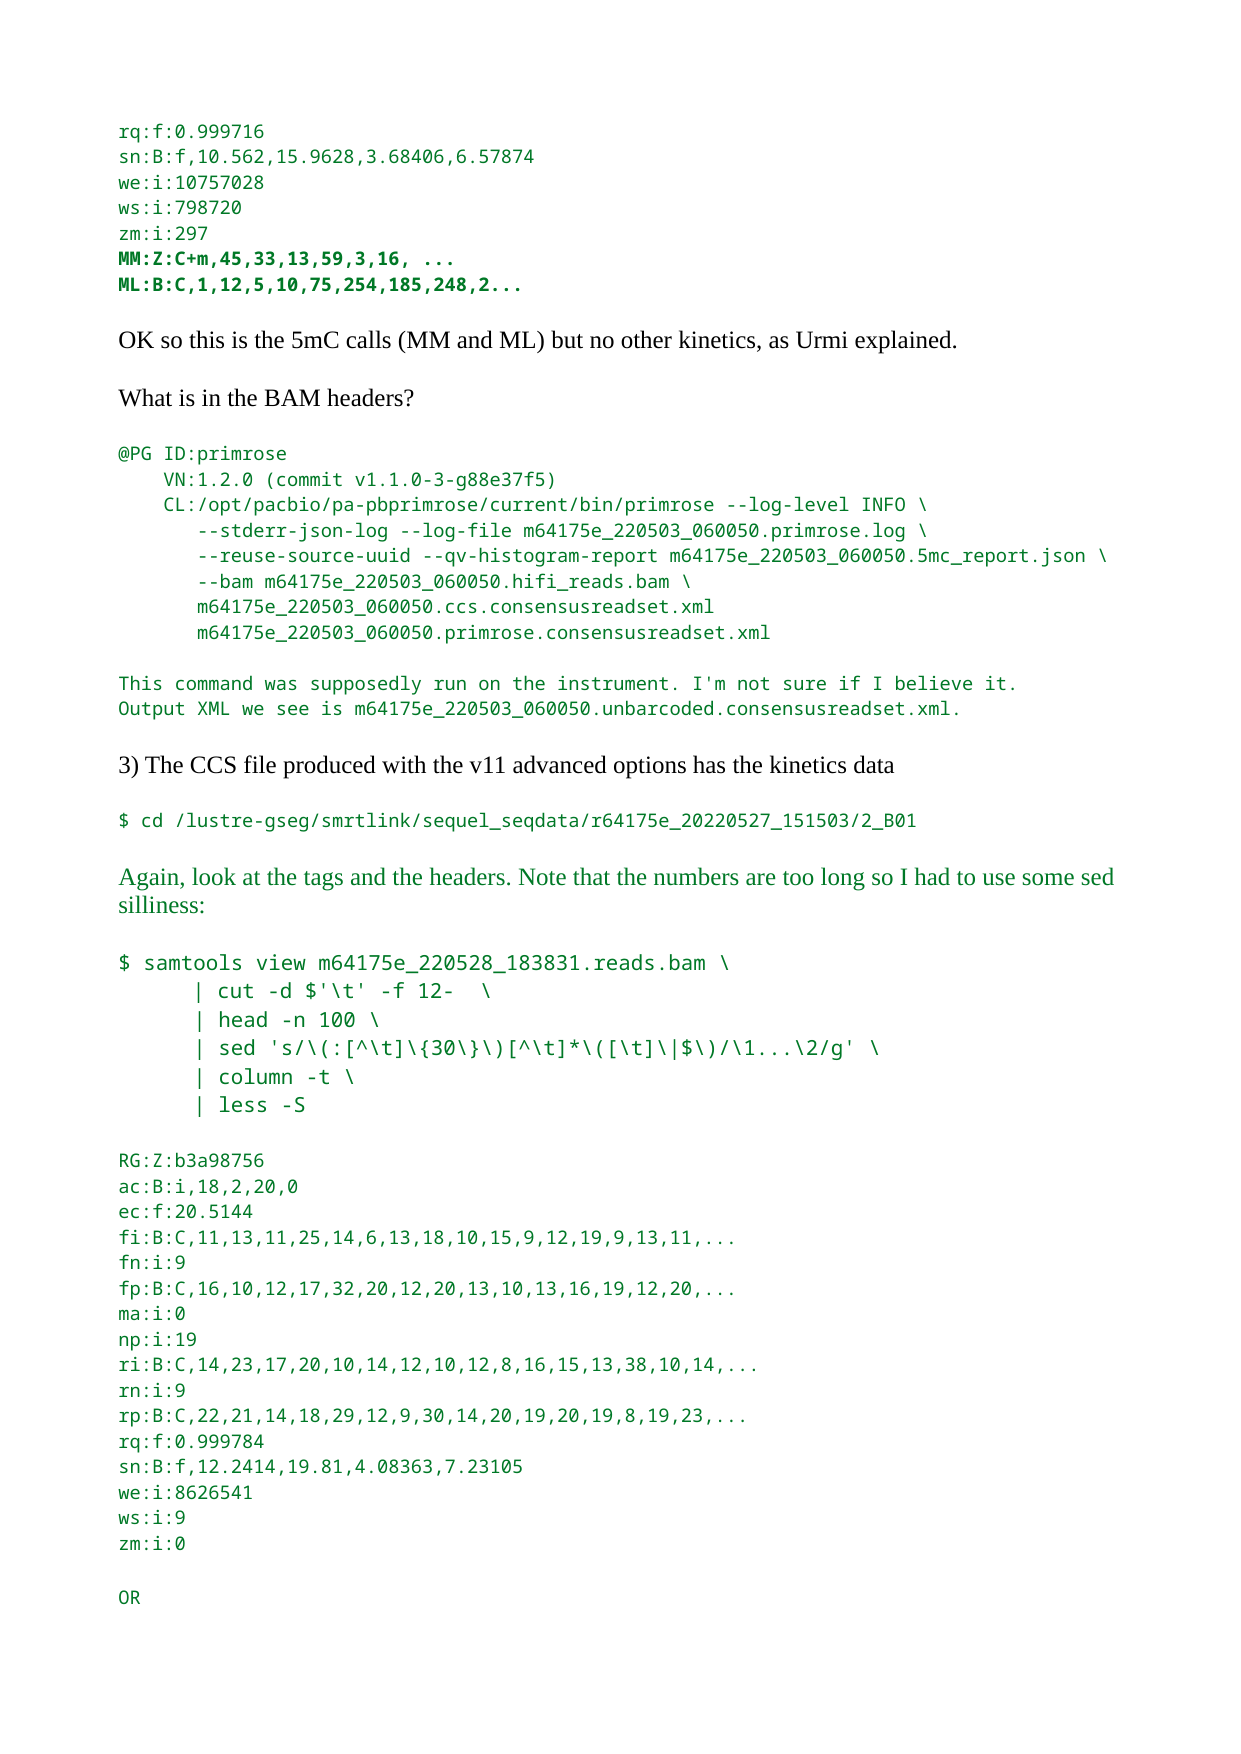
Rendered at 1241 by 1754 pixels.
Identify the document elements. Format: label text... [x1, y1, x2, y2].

text | less -S [118, 1090, 1122, 1119]
text VN:1.2.0 (commit v1.1.0-3-g88e37f5) [118, 466, 1122, 492]
text | head -n 100 \ [118, 1005, 1122, 1033]
text m64175e_220503_060050.primrose.consensusreadset.xml [118, 619, 1122, 645]
text zm:i:0 [118, 1530, 1122, 1556]
text RG:Z:b3a98756 [118, 1147, 1122, 1173]
text ri:B:C,14,23,17,20,10,14,12,10,12,8,16,15,13,38,10,14,... [118, 1352, 1122, 1377]
text ws:i:9 [118, 1505, 1122, 1530]
text OK so this is the 5mC calls (MM and ML) but no other kinetics, as Urmi explained. [118, 326, 1122, 354]
text --reuse-source-uuid --qv-histogram-report m64175e_220503_060050.5mc_report.json \ [118, 543, 1122, 568]
text This command was supposedly run on the instrument. I'm not sure if I believe it. [118, 670, 1122, 696]
text ma:i:0 [118, 1301, 1122, 1326]
text $ samtools view m64175e_220528_183831.reads.bam \ [118, 948, 1122, 976]
text fn:i:9 [118, 1249, 1122, 1275]
text --bam m64175e_220503_060050.hifi_reads.bam \ [118, 568, 1122, 594]
text ws:i:798720 [118, 195, 1122, 220]
text we:i:8626541 [118, 1479, 1122, 1505]
text rq:f:0.999784 [118, 1428, 1122, 1454]
text ac:B:i,18,2,20,0 [118, 1173, 1122, 1198]
text rq:f:0.999716 [118, 118, 1122, 144]
text we:i:10757028 [118, 169, 1122, 195]
text fp:B:C,16,10,12,17,32,20,12,20,13,10,13,16,19,12,20,... [118, 1275, 1122, 1301]
text 3) The CCS file produced with the v11 advanced options has the kinetics data [118, 750, 1122, 779]
text | cut -d $'\t' -f 12- \ [118, 976, 1122, 1005]
text MM:Z:C+m,45,33,13,59,3,16, ... [118, 246, 1122, 271]
text ec:f:20.5144 [118, 1198, 1122, 1224]
text $ cd /lustre-gseg/smrtlink/sequel_seqdata/r64175e_20220527_151503/2_B01 [118, 807, 1122, 833]
text --stderr-json-log --log-file m64175e_220503_060050.primrose.log \ [118, 517, 1122, 543]
text sn:B:f,10.562,15.9628,3.68406,6.57874 [118, 144, 1122, 169]
text CL:/opt/pacbio/pa-pbprimrose/current/bin/primrose --log-level INFO \ [118, 492, 1122, 517]
text OR [118, 1584, 1122, 1610]
text rn:i:9 [118, 1377, 1122, 1403]
text rp:B:C,22,21,14,18,29,12,9,30,14,20,19,20,19,8,19,23,... [118, 1403, 1122, 1428]
text | sed 's/\(:[^\t]\{30\}\)[^\t]*\([\t]\|$\)/\1...\2/g' \ [118, 1033, 1122, 1062]
text Again, look at the tags and the headers. Note that the numbers are too long so I had to use some sed silliness: [118, 862, 1122, 919]
text fi:B:C,11,13,11,25,14,6,13,18,10,15,9,12,19,9,13,11,... [118, 1224, 1122, 1249]
text np:i:19 [118, 1326, 1122, 1352]
text zm:i:297 [118, 220, 1122, 246]
text | column -t \ [118, 1062, 1122, 1090]
text Output XML we see is m64175e_220503_060050.unbarcoded.consensusreadset.xml. [118, 696, 1122, 721]
text ML:B:C,1,12,5,10,75,254,185,248,2... [118, 271, 1122, 297]
text What is in the BAM headers? [118, 383, 1122, 412]
text sn:B:f,12.2414,19.81,4.08363,7.23105 [118, 1454, 1122, 1479]
text @PG ID:primrose [118, 441, 1122, 466]
text m64175e_220503_060050.ccs.consensusreadset.xml [118, 594, 1122, 619]
